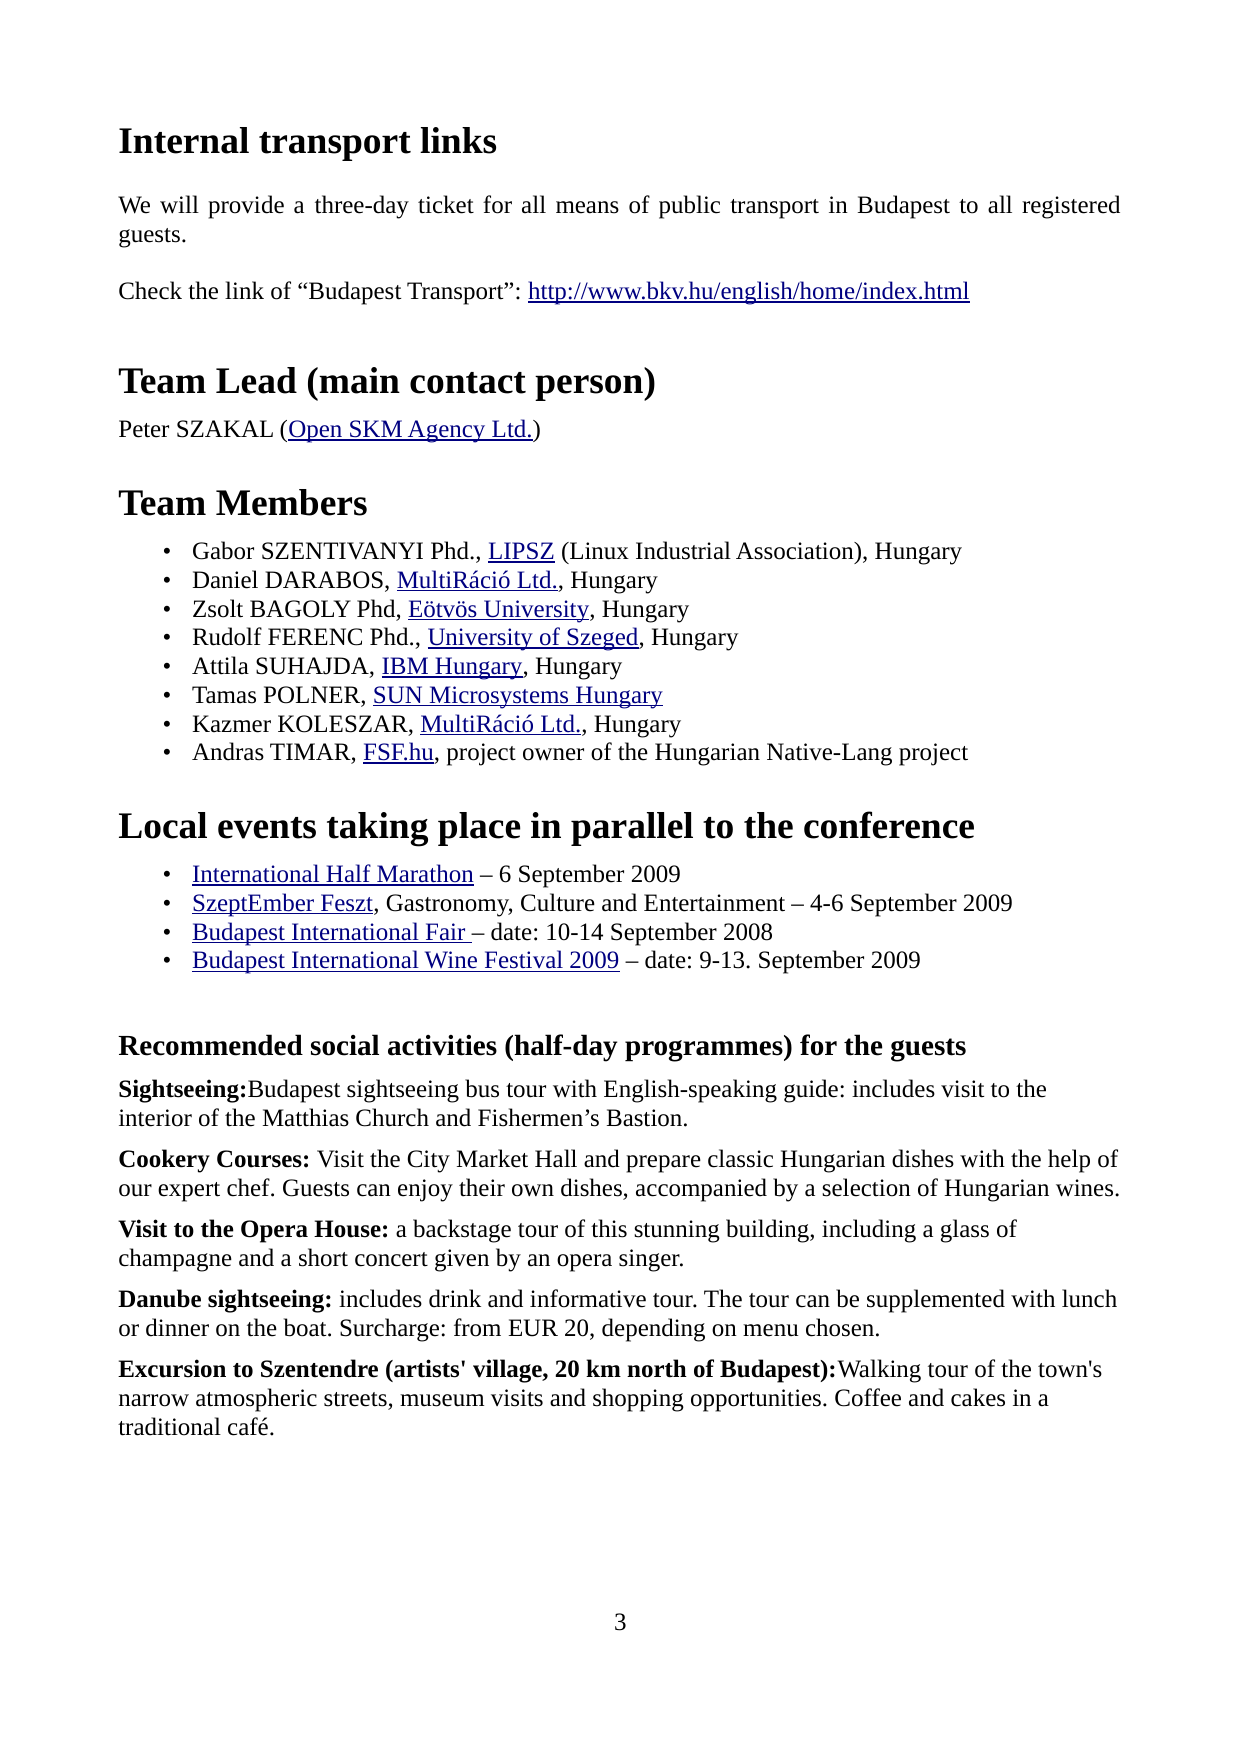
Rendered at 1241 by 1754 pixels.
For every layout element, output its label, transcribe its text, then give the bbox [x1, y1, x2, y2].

text Cookery Courses: Visit the City Market Hall and prepare classic Hungarian dishes with the help of our expert chef. Guests can enjoy their own dishes, accompanied by a selection of Hungarian wines. [118, 1144, 1122, 1202]
list Budapest International Wine Festival 2009 – date: 9-13. September 2009 [162, 946, 1122, 974]
list Budapest International Fair – date: 10-14 September 2008 [162, 917, 1122, 946]
subtitle Recommended social activities (half-day programmes) for the guests [118, 1028, 1122, 1062]
list Rudolf FERENC Phd., University of Szeged, Hungary [162, 622, 1122, 651]
list Daniel DARABOS, MultiRáció Ltd., Hungary [162, 565, 1122, 594]
list Tamas POLNER, SUN Microsystems Hungary [162, 680, 1122, 709]
list Attila SUHAJDA, IBM Hungary, Hungary [162, 651, 1122, 680]
text Visit to the Opera House: a backstage tour of this stunning building, including a glass of champagne and a short concert given by an opera singer. [118, 1214, 1122, 1272]
subtitle Team Lead (main contact person) [118, 359, 1122, 402]
subtitle Internal transport links [118, 118, 1122, 161]
text Danube sightseeing: includes drink and informative tour. The tour can be supplemented with lunch or dinner on the boat. Surcharge: from EUR 20, depending on menu chosen. [118, 1284, 1122, 1342]
list Andras TIMAR, FSF.hu, project owner of the Hungarian Native-Lang project [162, 737, 1122, 766]
list Zsolt BAGOLY Phd, Eötvös University, Hungary [162, 594, 1122, 622]
list Kazmer KOLESZAR, MultiRáció Ltd., Hungary [162, 709, 1122, 737]
list International Half Marathon – 6 September 2009 [162, 859, 1122, 888]
subtitle Team Members [118, 481, 1122, 524]
text Peter SZAKAL (Open SKM Agency Ltd.) [118, 414, 1122, 443]
list Gabor SZENTIVANYI Phd., LIPSZ (Linux Industrial Association), Hungary [162, 536, 1122, 565]
text Check the link of “Budapest Transport”: http://www.bkv.hu/english/home/index.html [118, 276, 1122, 305]
text We will provide a three-day ticket for all means of public transport in Budapest to all registered guests. [118, 190, 1122, 247]
text Excursion to Szentendre (artists' village, 20 km north of Budapest):Walking tour of the town's narrow atmospheric streets, museum visits and shopping opportunities. Coffee and cakes in a traditional café. [118, 1354, 1122, 1440]
subtitle Local events taking place in parallel to the conference [118, 804, 1122, 847]
text Sightseeing:Budapest sightseeing bus tour with English-speaking guide: includes visit to the interior of the Matthias Church and Fishermen’s Bastion. [118, 1074, 1122, 1132]
list SzeptEmber Feszt, Gastronomy, Culture and Entertainment – 4-6 September 2009 [162, 888, 1122, 917]
